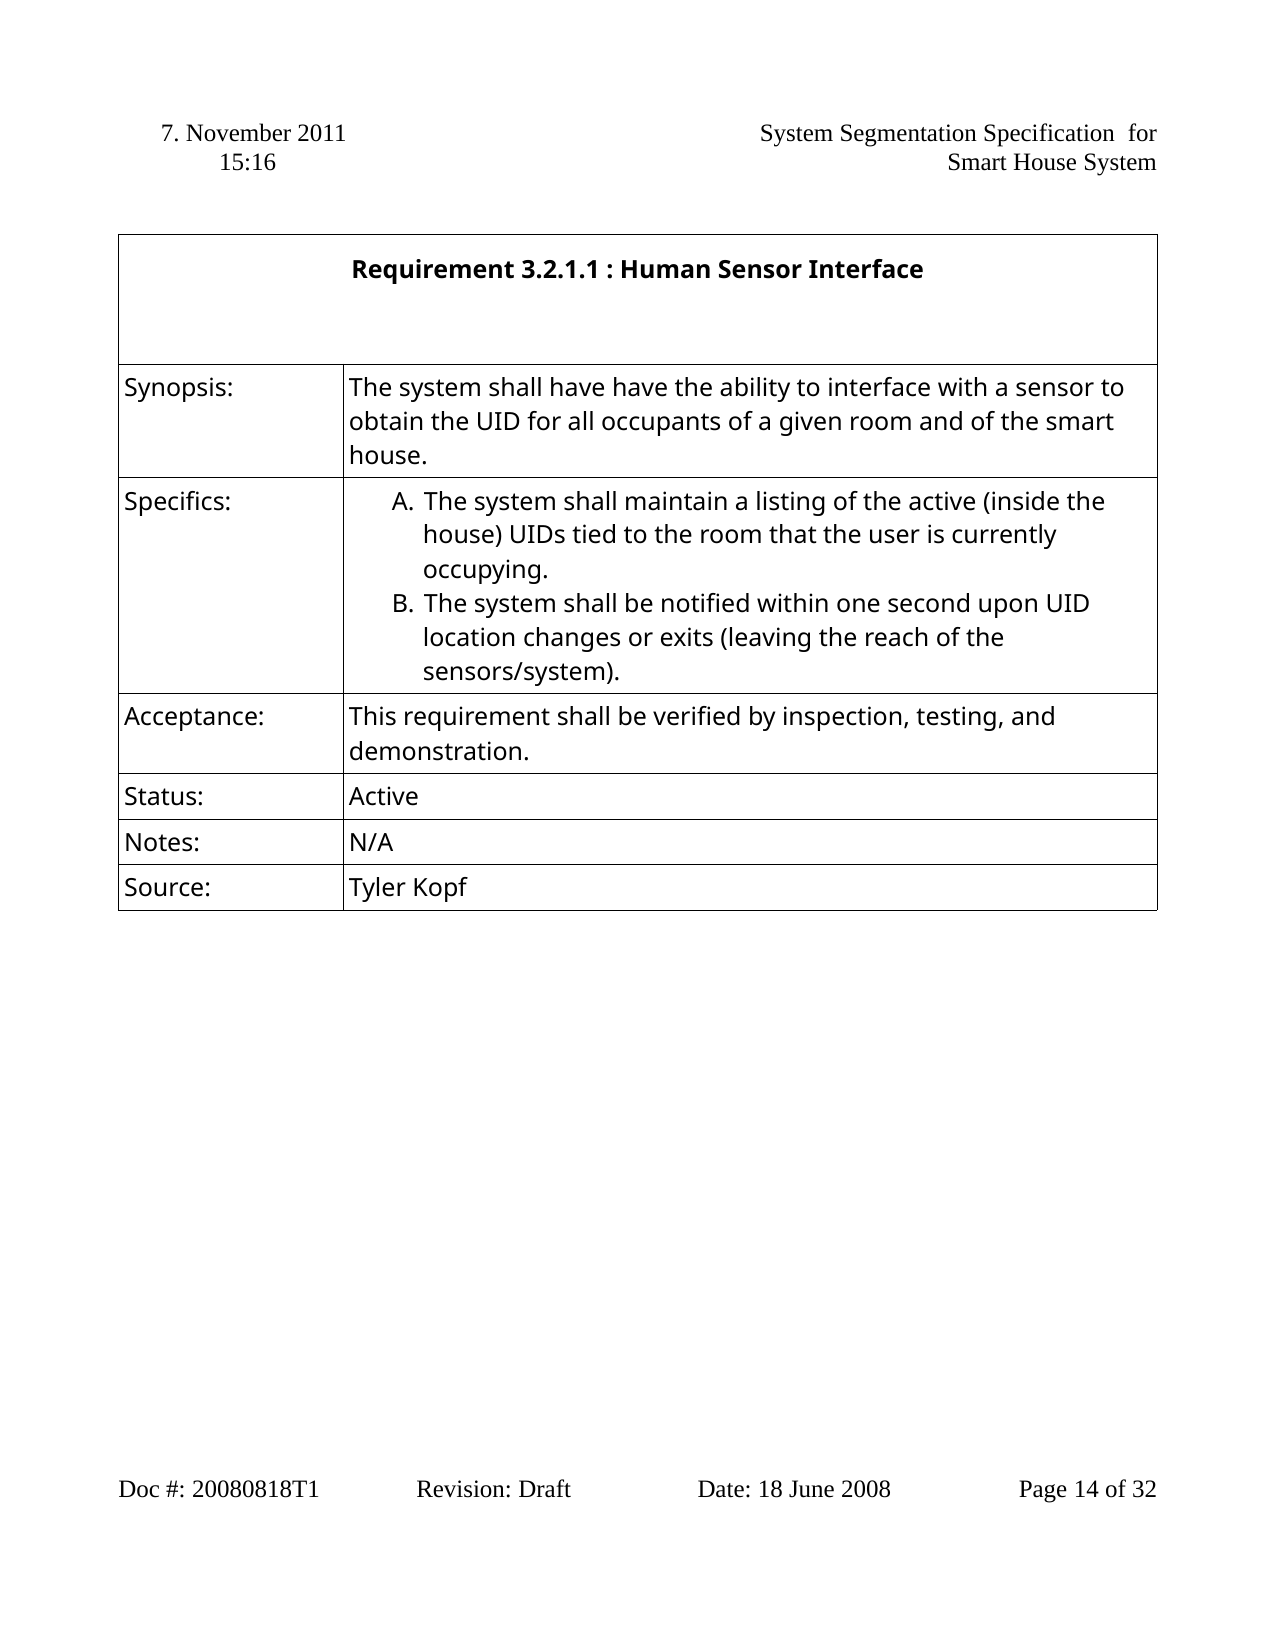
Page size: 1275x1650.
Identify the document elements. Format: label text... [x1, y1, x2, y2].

table_cell Notes: [119, 820, 343, 864]
table_cell N/A [344, 820, 1157, 864]
table_cell The system shall have have the ability to interface with a sensor to obtain the UID for all occupants of a given room and of the smart house. [344, 365, 1157, 477]
table_cell Acceptance: [119, 694, 343, 773]
table_header Requirement 3.2.1.1 : Human Sensor Interface [119, 235, 1157, 363]
table_cell Source: [119, 865, 343, 910]
table_cell The system shall maintain a listing of the active (inside the house) UIDs tied to the room that the user is currently occupying. The system shall be notified within one second upon UID location changes or exits (leaving the reach of the sensors/system). [344, 478, 1157, 693]
table_cell This requirement shall be verified by inspection, testing, and demonstration. [344, 694, 1157, 773]
table_cell Synopsis: [119, 365, 343, 477]
table_cell Active [344, 774, 1157, 818]
table_cell Specifics: [119, 478, 343, 693]
table_cell Status: [119, 774, 343, 818]
table_cell Tyler Kopf [344, 865, 1157, 910]
